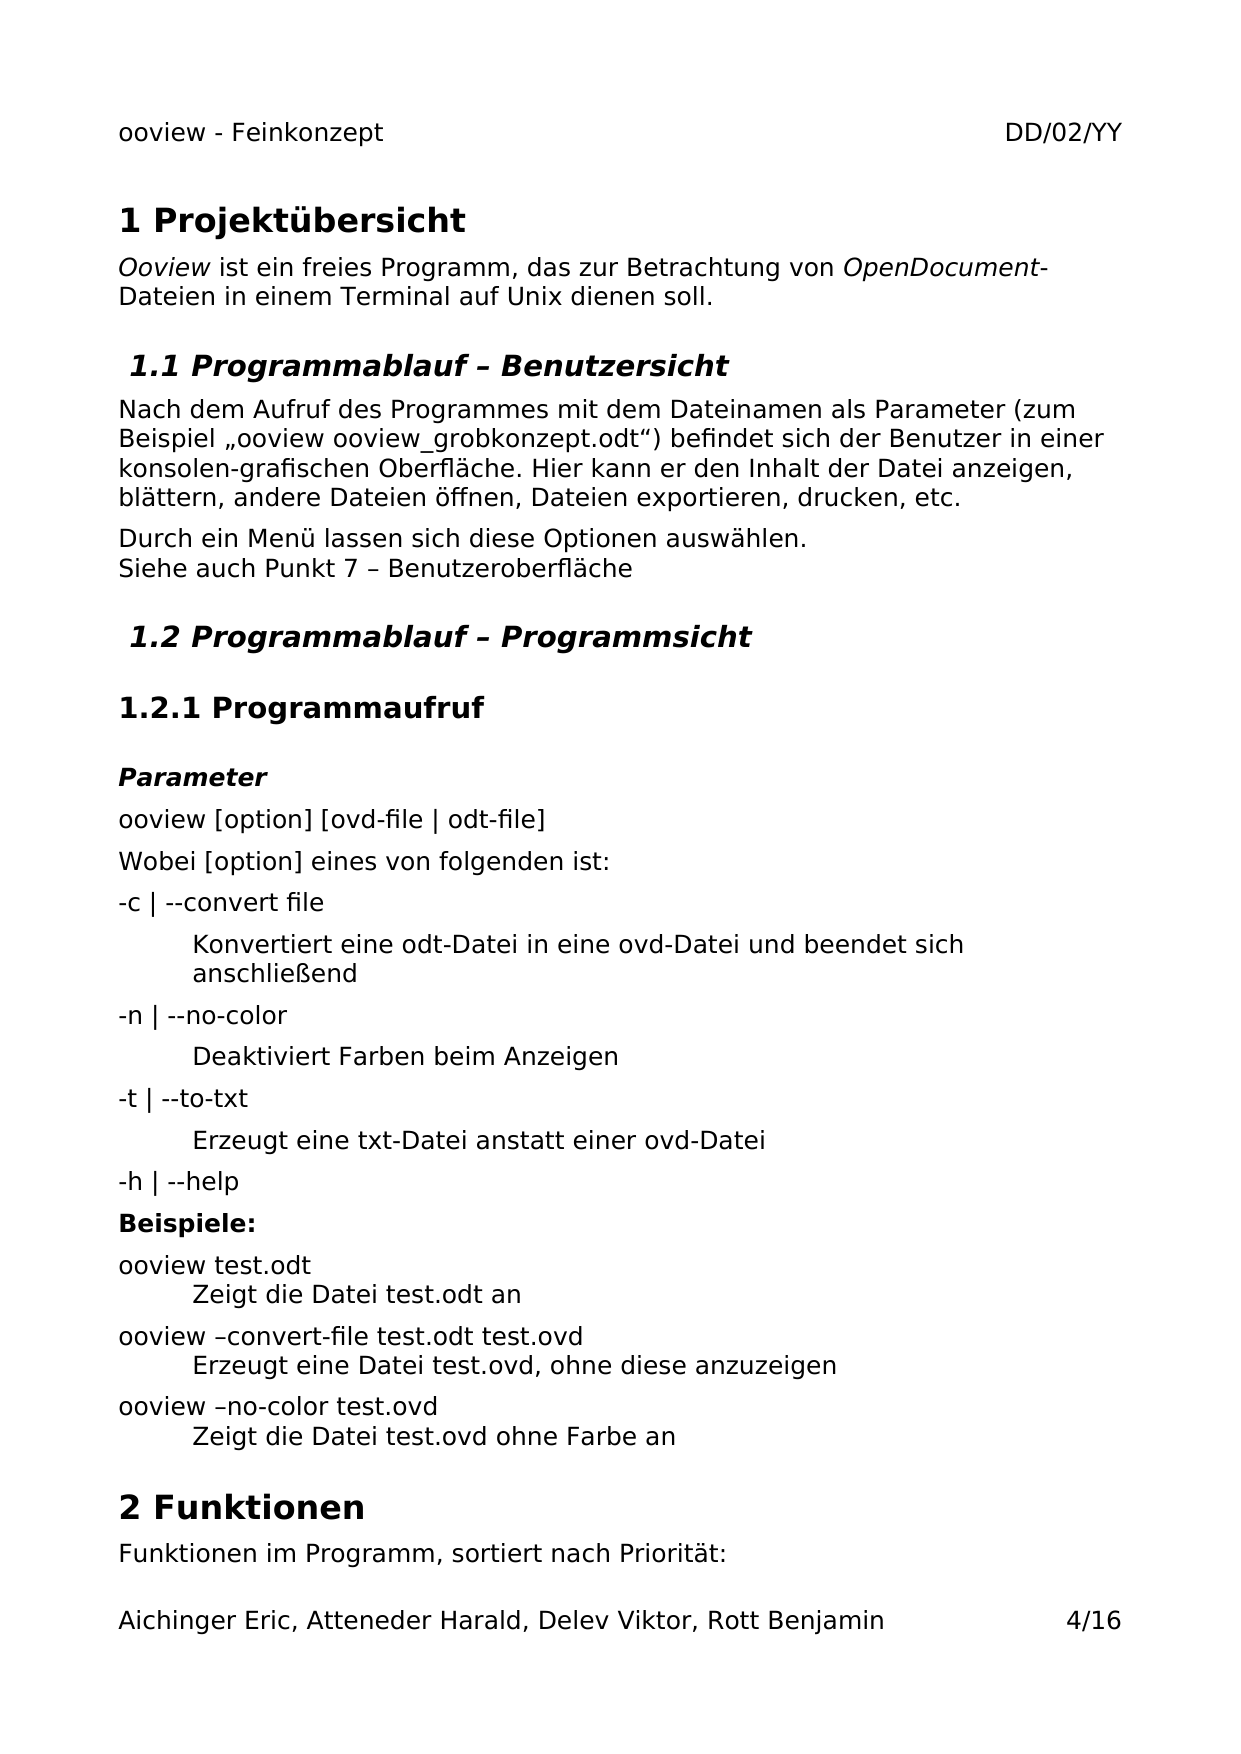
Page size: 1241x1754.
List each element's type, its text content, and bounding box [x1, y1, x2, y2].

text Deaktiviert Farben beim Anzeigen [118, 1042, 1122, 1072]
text Nach dem Aufruf des Programmes mit dem Dateinamen als Parameter (zum Beispiel „ooview ooview_grobkonzept.odt“) befindet sich der Benutzer in einer konsolen-grafischen Oberfläche. Hier kann er den Inhalt der Datei anzeigen, blättern, andere Dateien öffnen, Dateien exportieren, drucken, etc. [118, 395, 1122, 512]
subtitle Programmablauf – Benutzersicht [118, 349, 1122, 383]
subtitle Programmablauf – Programmsicht [118, 620, 1122, 654]
text ooview –convert-file test.odt test.ovd Erzeugt eine Datei test.ovd, ohne diese anzuzeigen [118, 1322, 1122, 1380]
subtitle Programmaufruf [118, 692, 1122, 726]
subtitle Parameter [118, 763, 1122, 792]
text -t | --to-txt [118, 1084, 1122, 1113]
text Ooview ist ein freies Programm, das zur Betrachtung von OpenDocument-Dateien in einem Terminal auf Unix dienen soll. [118, 253, 1122, 311]
text -n | --no-color [118, 1001, 1122, 1030]
text -h | --help [118, 1167, 1122, 1197]
text ooview [option] [ovd-file | odt-file] [118, 805, 1122, 834]
text -c | --convert file [118, 888, 1122, 917]
text ooview test.odt Zeigt die Datei test.odt an [118, 1251, 1122, 1309]
text Durch ein Menü lassen sich diese Optionen auswählen. Siehe auch Punkt 7 – Benutzeroberfläche [118, 524, 1122, 583]
subtitle Funktionen [118, 1488, 1122, 1527]
text Konvertiert eine odt-Datei in eine ovd-Datei und beendet sich anschließend [118, 930, 1122, 988]
subtitle Projektübersicht [118, 202, 1122, 241]
text Wobei [option] eines von folgenden ist: [118, 847, 1122, 876]
text Erzeugt eine txt-Datei anstatt einer ovd-Datei [118, 1126, 1122, 1155]
text ooview –no-color test.ovd Zeigt die Datei test.ovd ohne Farbe an [118, 1392, 1122, 1451]
text Beispiele: [118, 1209, 1122, 1238]
text Funktionen im Programm, sortiert nach Priorität: [118, 1540, 1122, 1569]
